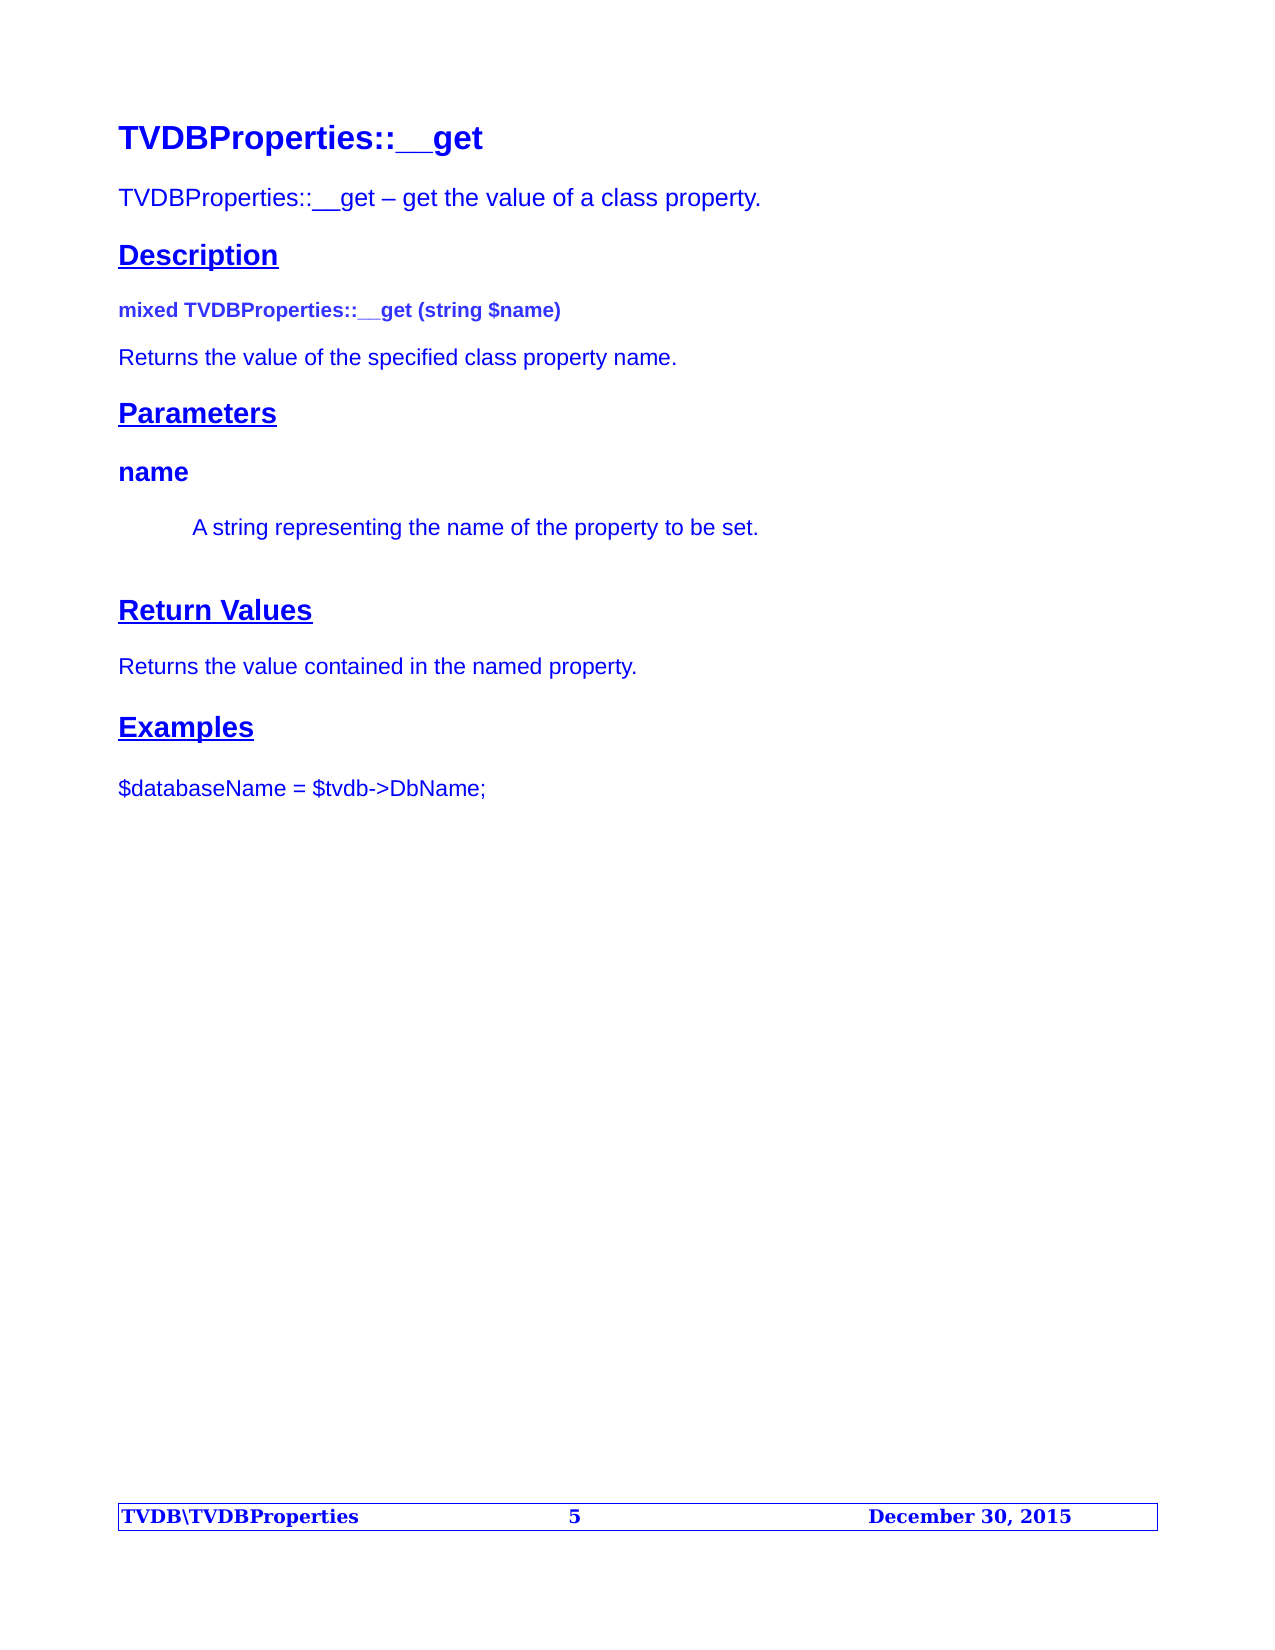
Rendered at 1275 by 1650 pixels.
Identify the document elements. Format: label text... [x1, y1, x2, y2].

title Return Values [118, 593, 1157, 626]
title Parameters [118, 396, 1157, 430]
text A string representing the name of the property to be set. [192, 514, 1157, 540]
title Returns the value contained in the named property. [118, 653, 1157, 679]
title Returns the value of the specified class property name. [118, 343, 1157, 370]
title $databaseName = $tvdb->DbName; [118, 775, 1157, 801]
title TVDBProperties::__get [118, 118, 1157, 157]
text Description [118, 238, 1157, 272]
title TVDBProperties::__get – get the value of a class property. [118, 183, 1157, 212]
list mixed TVDBProperties::__get (string $name) [118, 298, 1157, 322]
title Examples [118, 710, 1157, 744]
title name [118, 456, 1157, 487]
